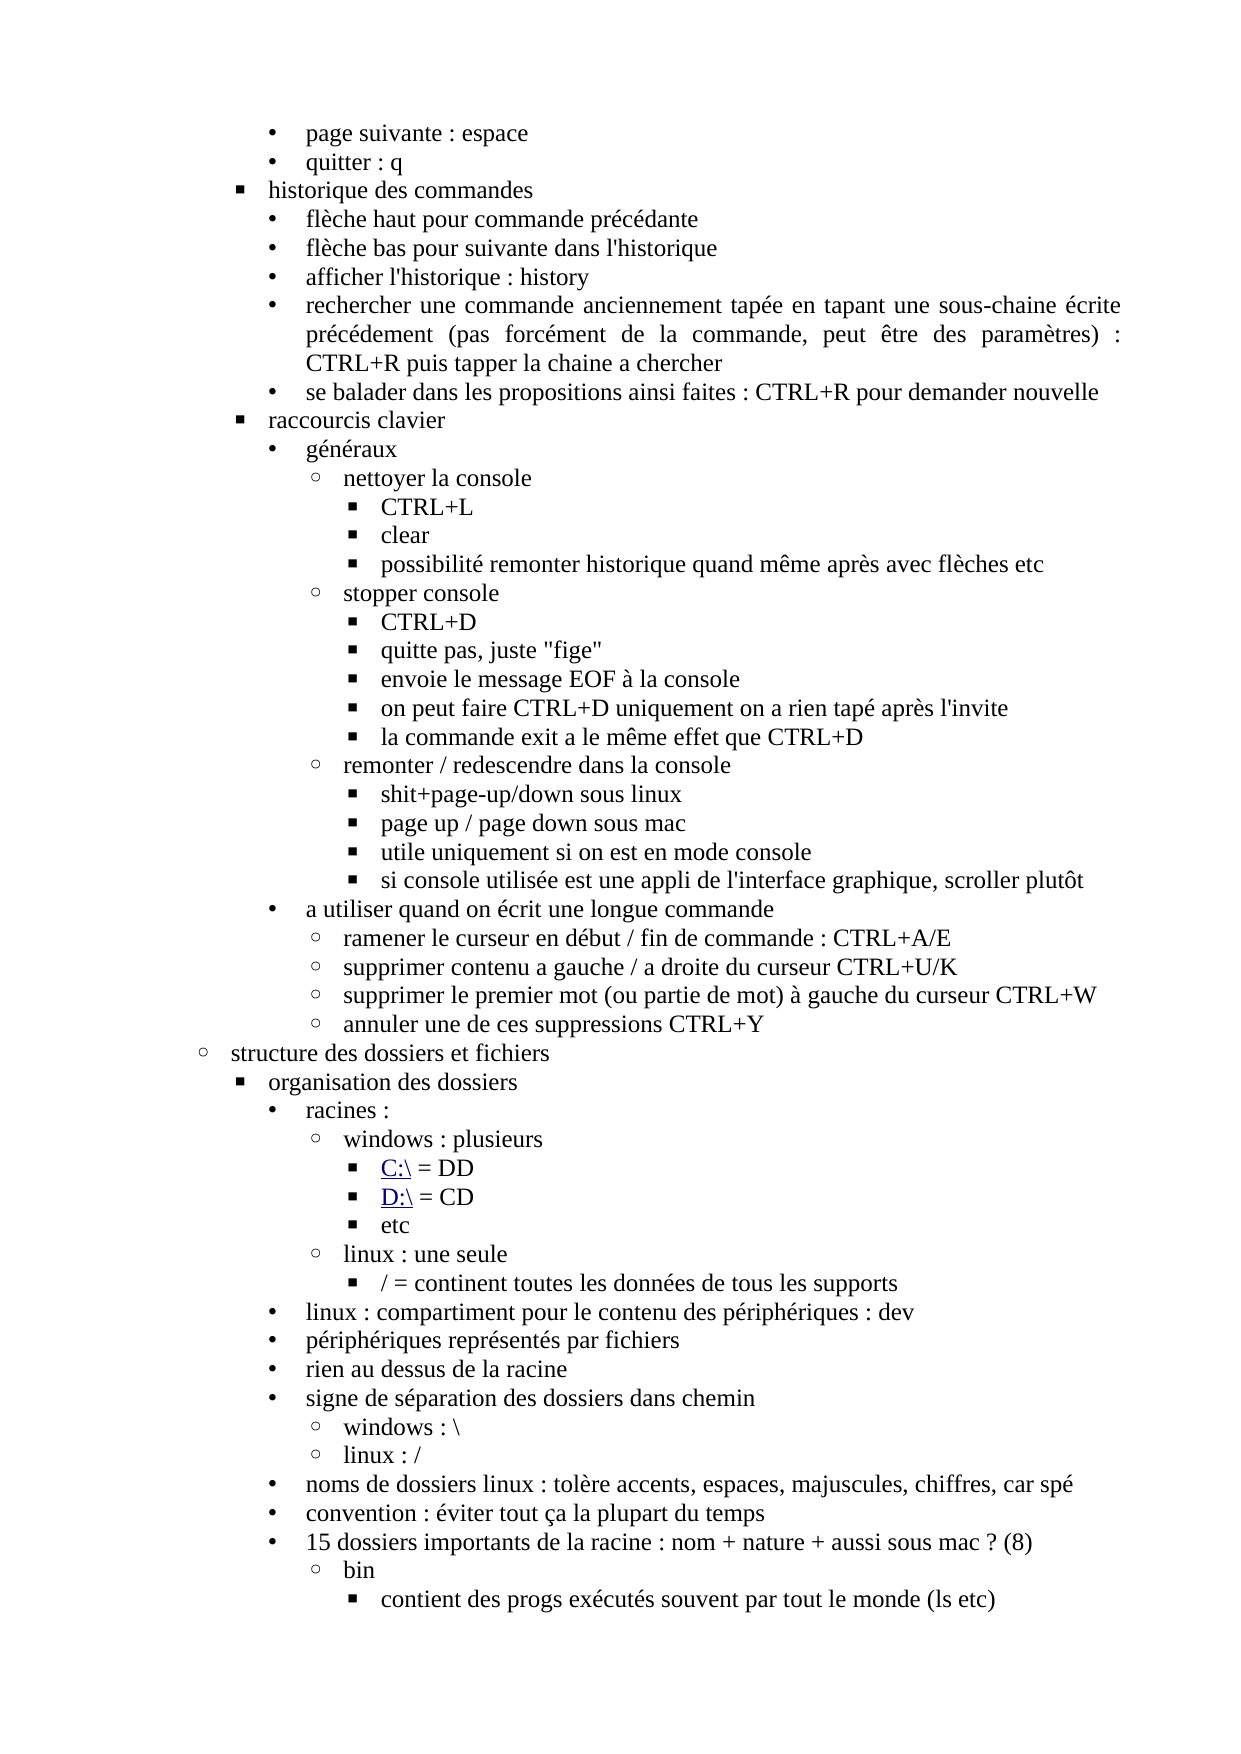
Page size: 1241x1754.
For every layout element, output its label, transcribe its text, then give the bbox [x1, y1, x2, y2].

list noms de dossiers linux : tolère accents, espaces, majuscules, chiffres, car spé [268, 1469, 1122, 1498]
list organisation des dossiers [231, 1067, 1122, 1096]
list a utiliser quand on écrit une longue commande [268, 894, 1122, 923]
list flèche haut pour commande précédante [268, 204, 1122, 233]
list remonter / redescendre dans la console [306, 751, 1122, 779]
list flèche bas pour suivante dans l'historique [268, 233, 1122, 262]
list rien au dessus de la racine [268, 1354, 1122, 1383]
list signe de séparation des dossiers dans chemin [268, 1383, 1122, 1412]
list annuler une de ces suppressions CTRL+Y [306, 1009, 1122, 1038]
list on peut faire CTRL+D uniquement on a rien tapé après l'invite [343, 693, 1122, 722]
list la commande exit a le même effet que CTRL+D [343, 722, 1122, 751]
list shit+page-up/down sous linux [343, 779, 1122, 808]
list 15 dossiers importants de la racine : nom + nature + aussi sous mac ? (8) [268, 1527, 1122, 1556]
list ramener le curseur en début / fin de commande : CTRL+A/E [306, 923, 1122, 952]
list linux : / [306, 1441, 1122, 1469]
list rechercher une commande anciennement tapée en tapant une sous-chaine écrite précédement (pas forcément de la commande, peut être des paramètres) : CTRL+R puis tapper la chaine a chercher [268, 291, 1122, 377]
list historique des commandes [231, 176, 1122, 204]
list / = continent toutes les données de tous les supports [343, 1268, 1122, 1297]
list envoie le message EOF à la console [343, 664, 1122, 693]
list contient des progs exécutés souvent par tout le monde (ls etc) [343, 1584, 1122, 1613]
list afficher l'historique : history [268, 262, 1122, 291]
list linux : une seule [306, 1239, 1122, 1268]
list racines : [268, 1096, 1122, 1124]
list possibilité remonter historique quand même après avec flèches etc [343, 549, 1122, 578]
list convention : éviter tout ça la plupart du temps [268, 1498, 1122, 1527]
list utile uniquement si on est en mode console [343, 837, 1122, 866]
list clear [343, 521, 1122, 549]
list supprimer le premier mot (ou partie de mot) à gauche du curseur CTRL+W [306, 981, 1122, 1009]
list périphériques représentés par fichiers [268, 1326, 1122, 1354]
list si console utilisée est une appli de l'interface graphique, scroller plutôt [343, 866, 1122, 894]
list se balader dans les propositions ainsi faites : CTRL+R pour demander nouvelle [268, 377, 1122, 406]
list nettoyer la console [306, 463, 1122, 492]
list linux : compartiment pour le contenu des périphériques : dev [268, 1297, 1122, 1326]
list quitter : q [268, 147, 1122, 176]
list quitte pas, juste "fige" [343, 636, 1122, 664]
list CTRL+L [343, 492, 1122, 521]
list raccourcis clavier [231, 406, 1122, 434]
list etc [343, 1211, 1122, 1239]
list windows : plusieurs [306, 1124, 1122, 1153]
list page up / page down sous mac [343, 808, 1122, 837]
list C:\ = DD [343, 1153, 1122, 1182]
list windows : \ [306, 1412, 1122, 1441]
list stopper console [306, 578, 1122, 607]
list D:\ = CD [343, 1182, 1122, 1211]
list page suivante : espace [268, 118, 1122, 147]
list structure des dossiers et fichiers [193, 1038, 1122, 1067]
list généraux [268, 434, 1122, 463]
list supprimer contenu a gauche / a droite du curseur CTRL+U/K [306, 952, 1122, 981]
list CTRL+D [343, 607, 1122, 636]
list bin [306, 1556, 1122, 1584]
